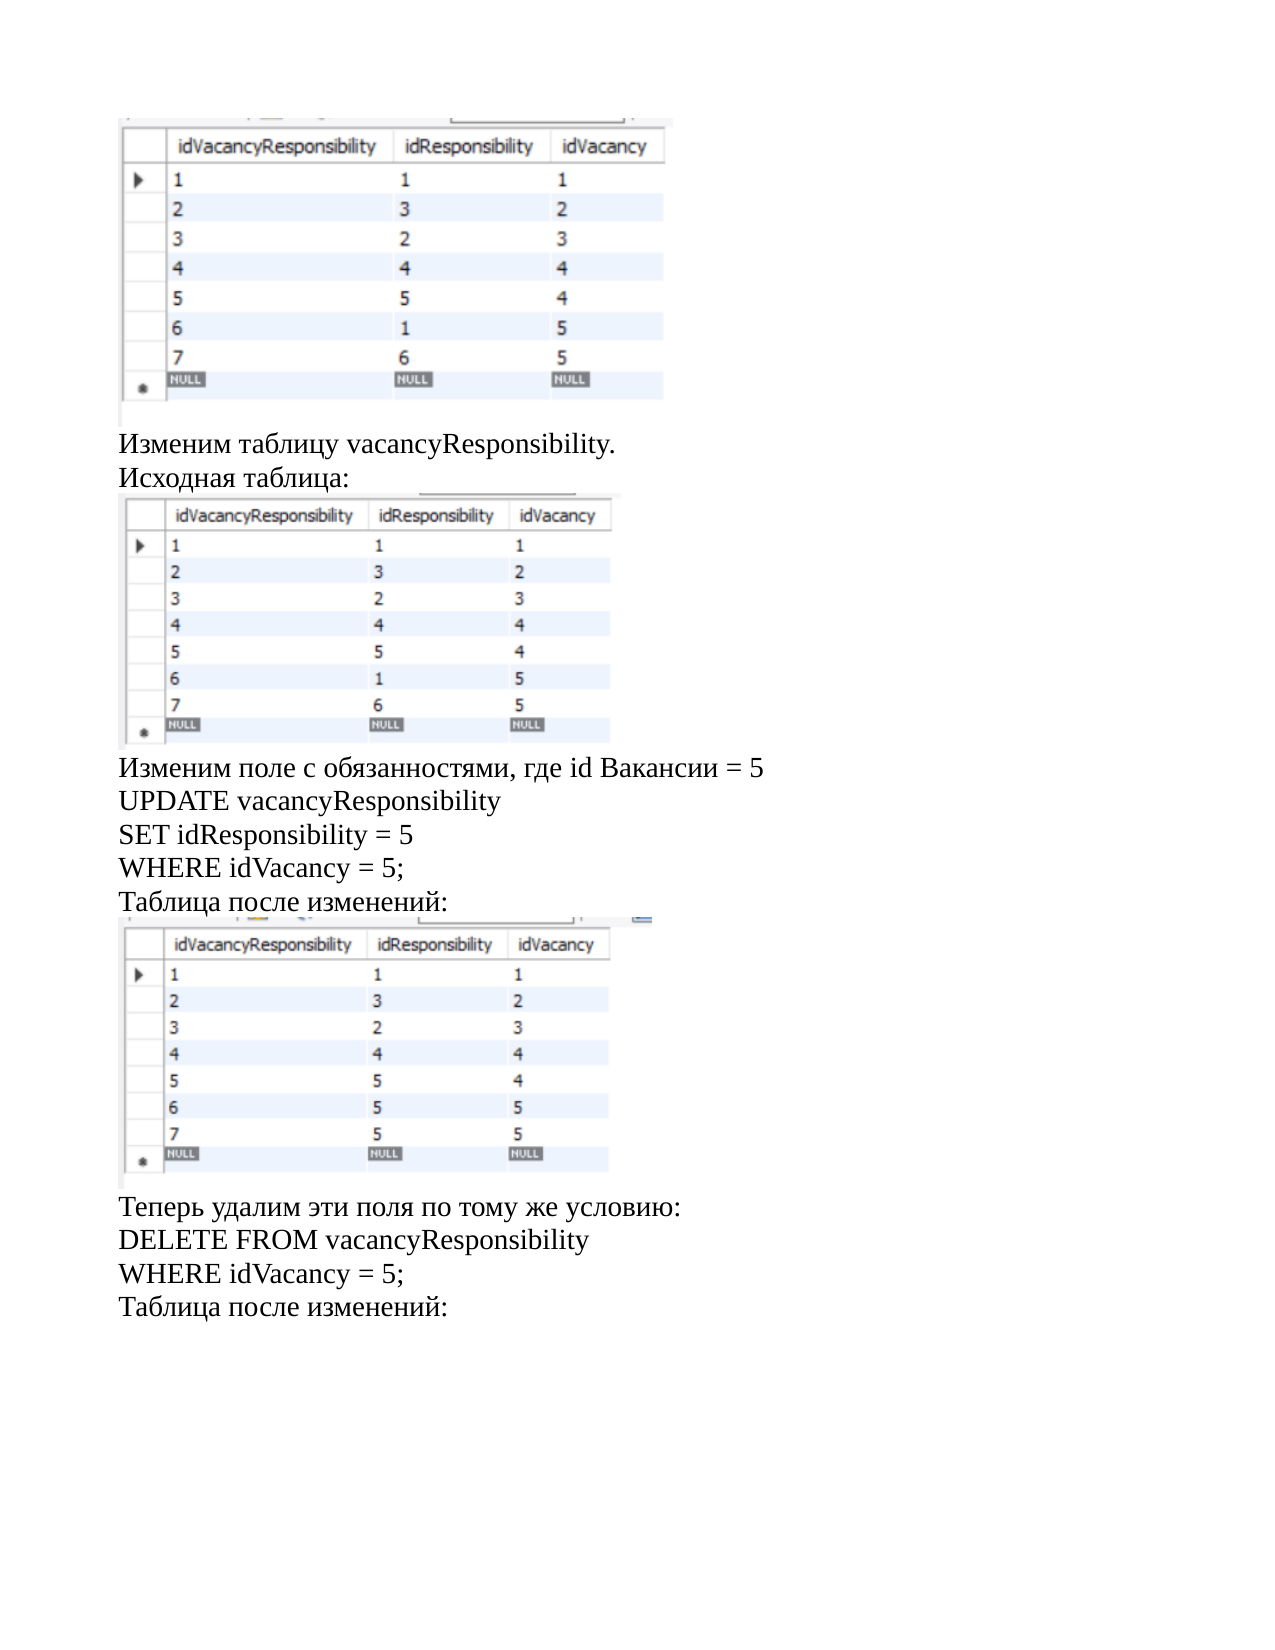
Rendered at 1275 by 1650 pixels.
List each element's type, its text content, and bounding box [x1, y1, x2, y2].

text Исходная таблица: [118, 460, 1157, 493]
text Изменим таблицу vacancyResponsibility. [118, 426, 1157, 460]
text Таблица после изменений: [118, 1289, 1157, 1323]
text Изменим поле с обязанностями, где id Вакансии = 5 [118, 750, 1157, 783]
picture [118, 493, 621, 750]
text Таблица после изменений: [118, 884, 1157, 917]
picture [118, 917, 652, 1189]
text Теперь удалим эти поля по тому же условию: [118, 1189, 1157, 1222]
picture [118, 118, 674, 427]
text UPDATE vacancyResponsibility SET idResponsibility = 5 WHERE idVacancy = 5; [118, 783, 1157, 884]
text DELETE FROM vacancyResponsibility WHERE idVacancy = 5; [118, 1222, 1157, 1289]
